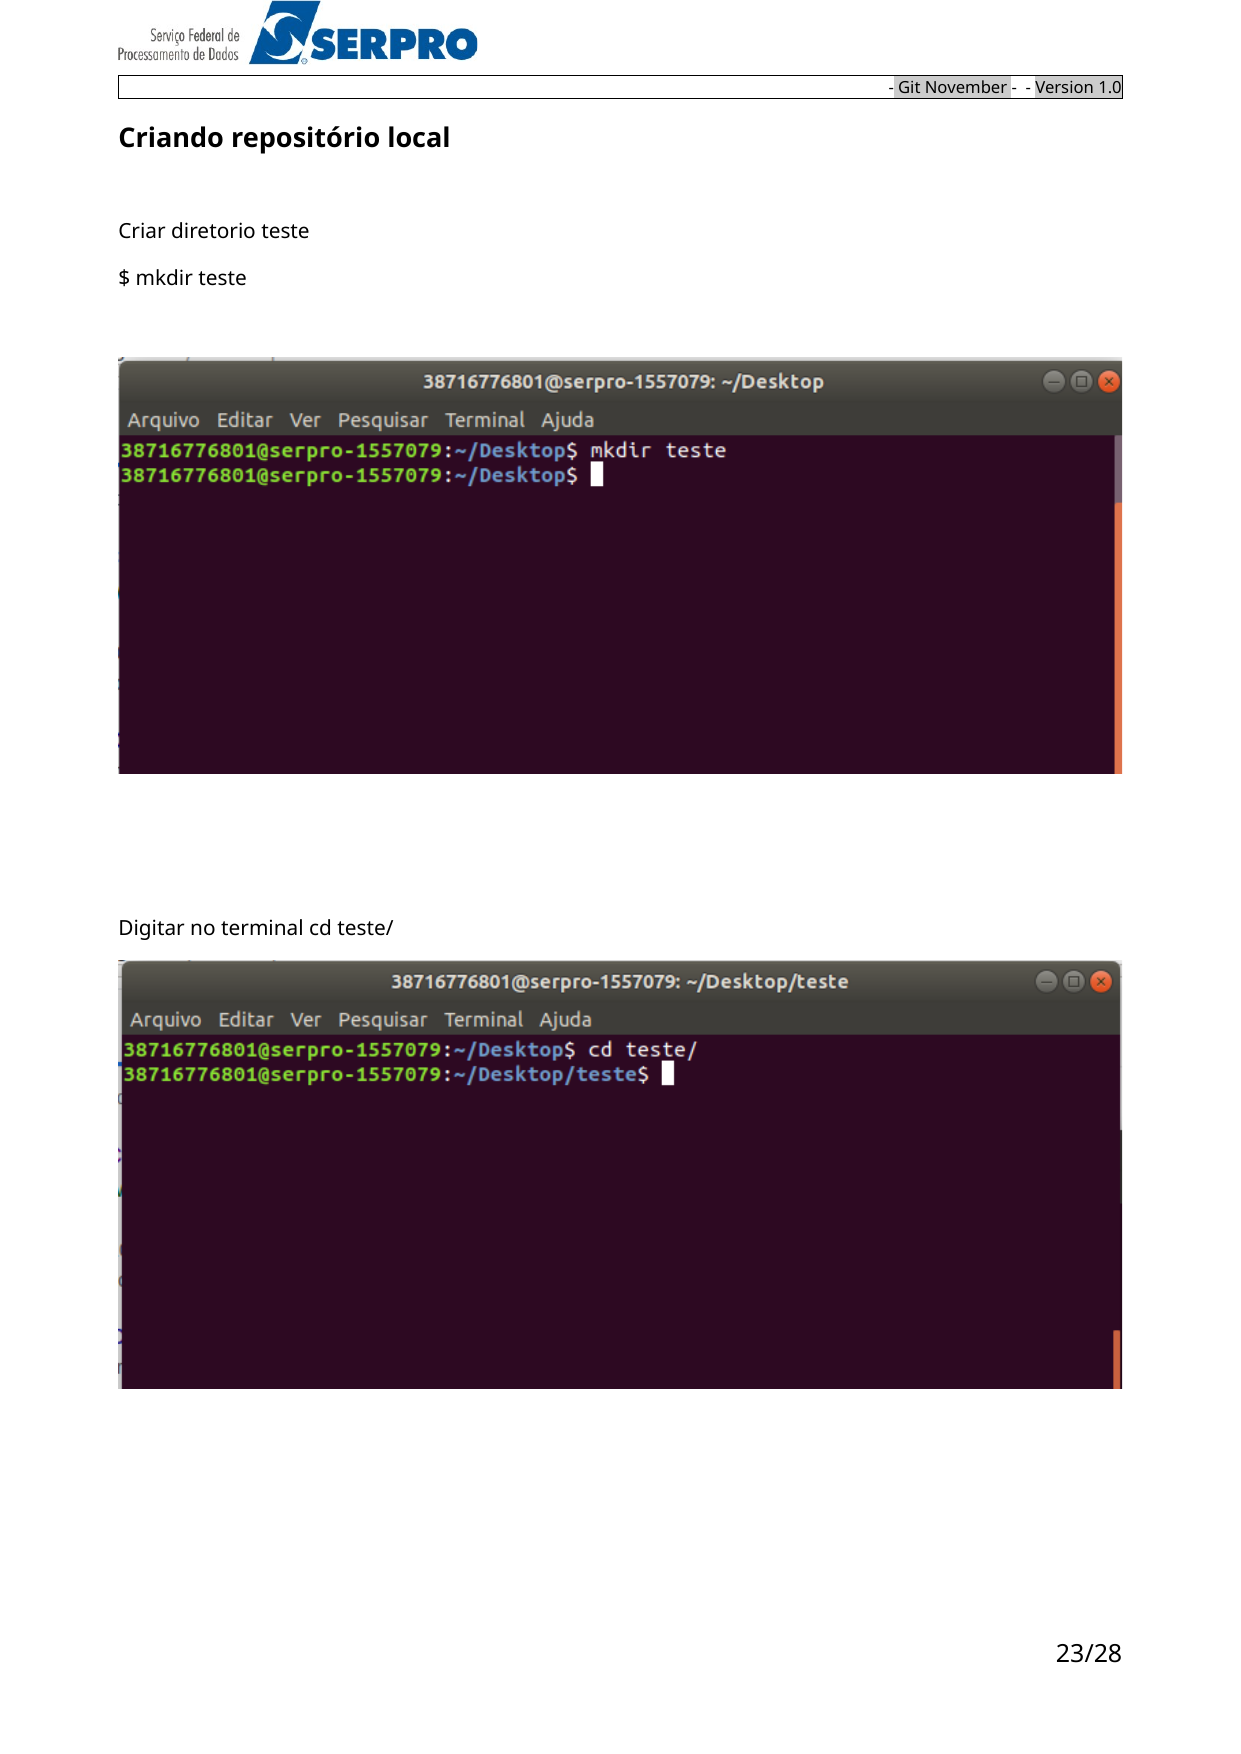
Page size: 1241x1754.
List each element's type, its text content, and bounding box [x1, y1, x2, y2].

text Criar diretorio teste [118, 216, 1122, 244]
text Criando repositório local [118, 118, 1122, 155]
text Digitar no terminal cd teste/ [118, 913, 1122, 942]
text $ mkdir teste [118, 263, 1122, 291]
